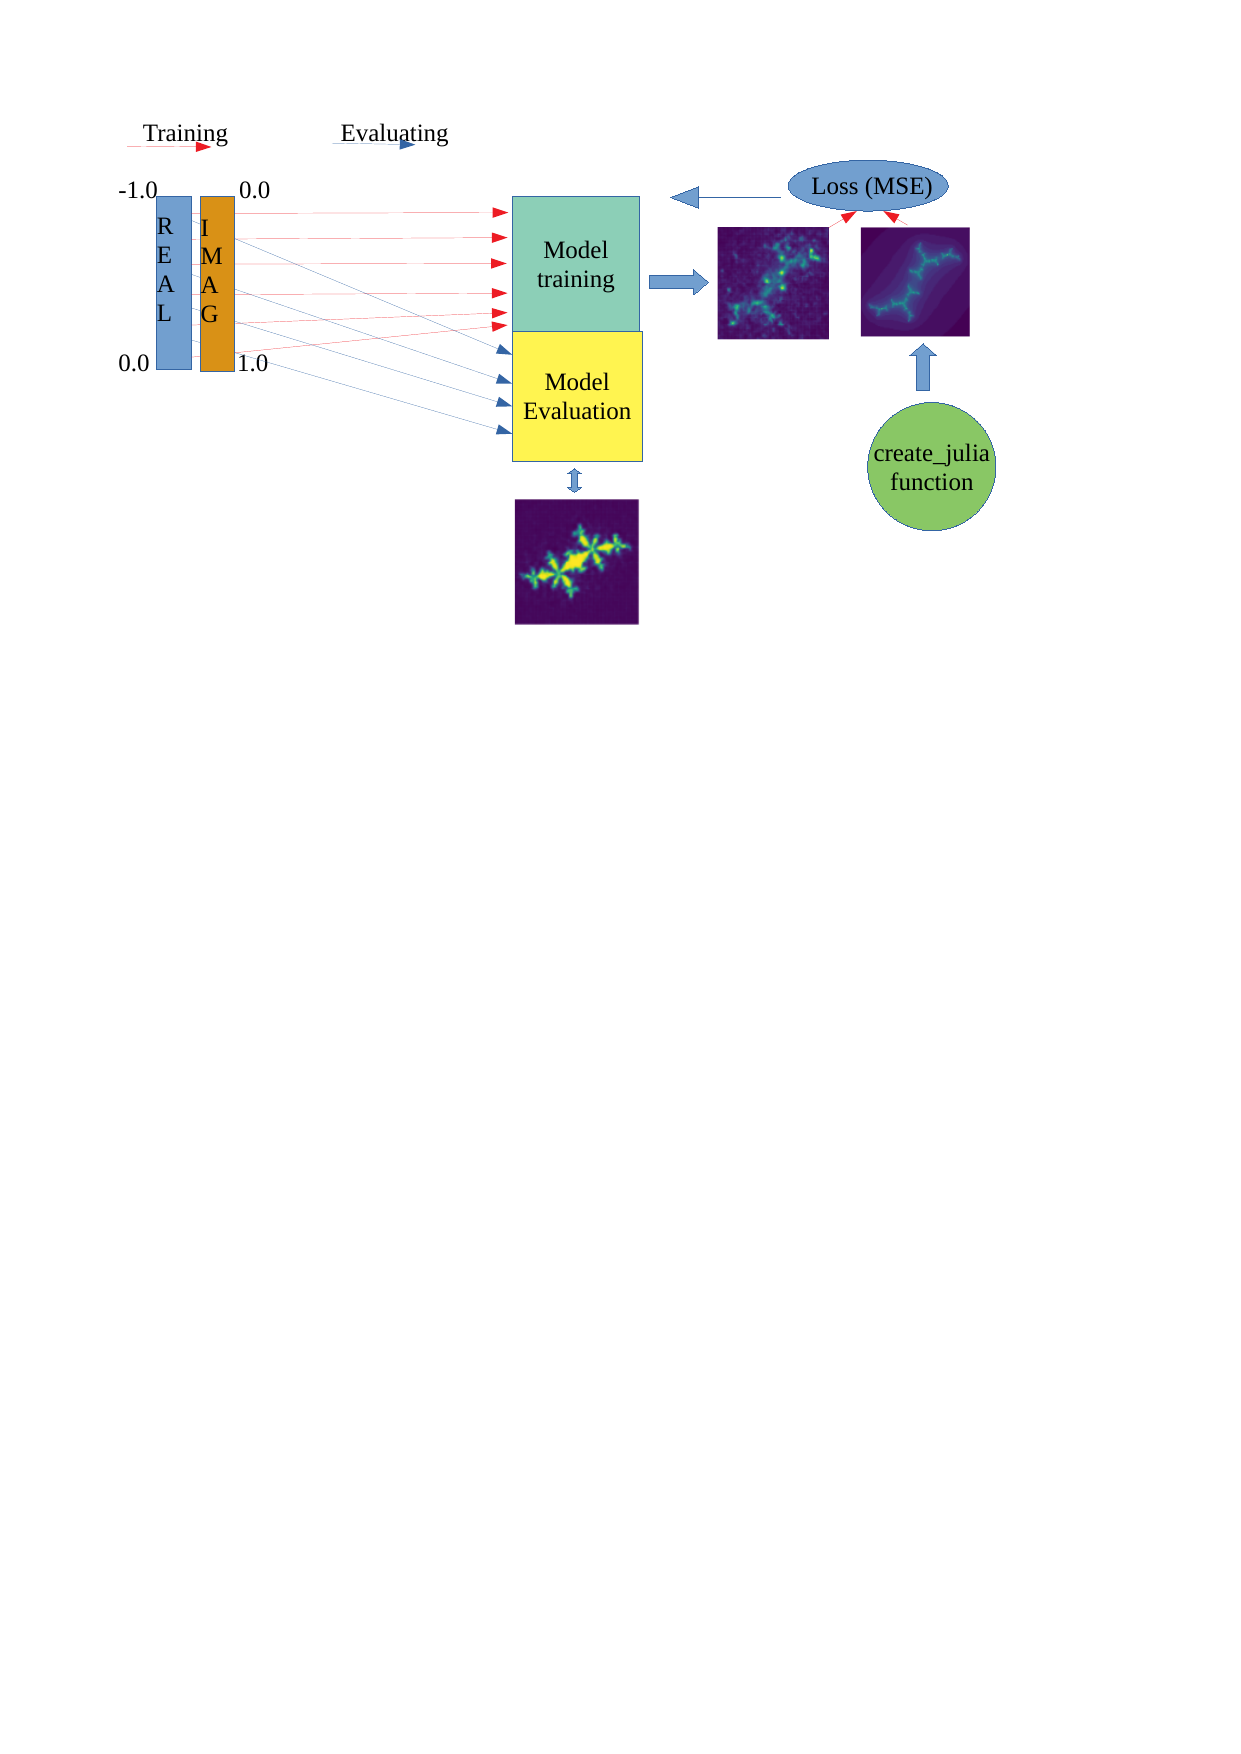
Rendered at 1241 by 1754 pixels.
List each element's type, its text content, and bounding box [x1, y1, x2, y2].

text -1.0 0.0 [927, 176, 1122, 204]
text Training Evaluating [118, 118, 1122, 147]
picture [860, 225, 971, 337]
text 0.0 1.0 [240, 348, 412, 377]
text 0.0 1.0 [235, 348, 270, 352]
picture [717, 227, 829, 340]
picture [514, 499, 641, 626]
text 0.0 1.0 [411, 348, 512, 377]
text 0.0 1.0 [643, 348, 917, 377]
text -1.0 0.0 [118, 176, 809, 204]
text 0.0 1.0 [326, 348, 489, 377]
text 0.0 1.0 [118, 348, 314, 377]
text 0.0 1.0 [930, 348, 1122, 377]
